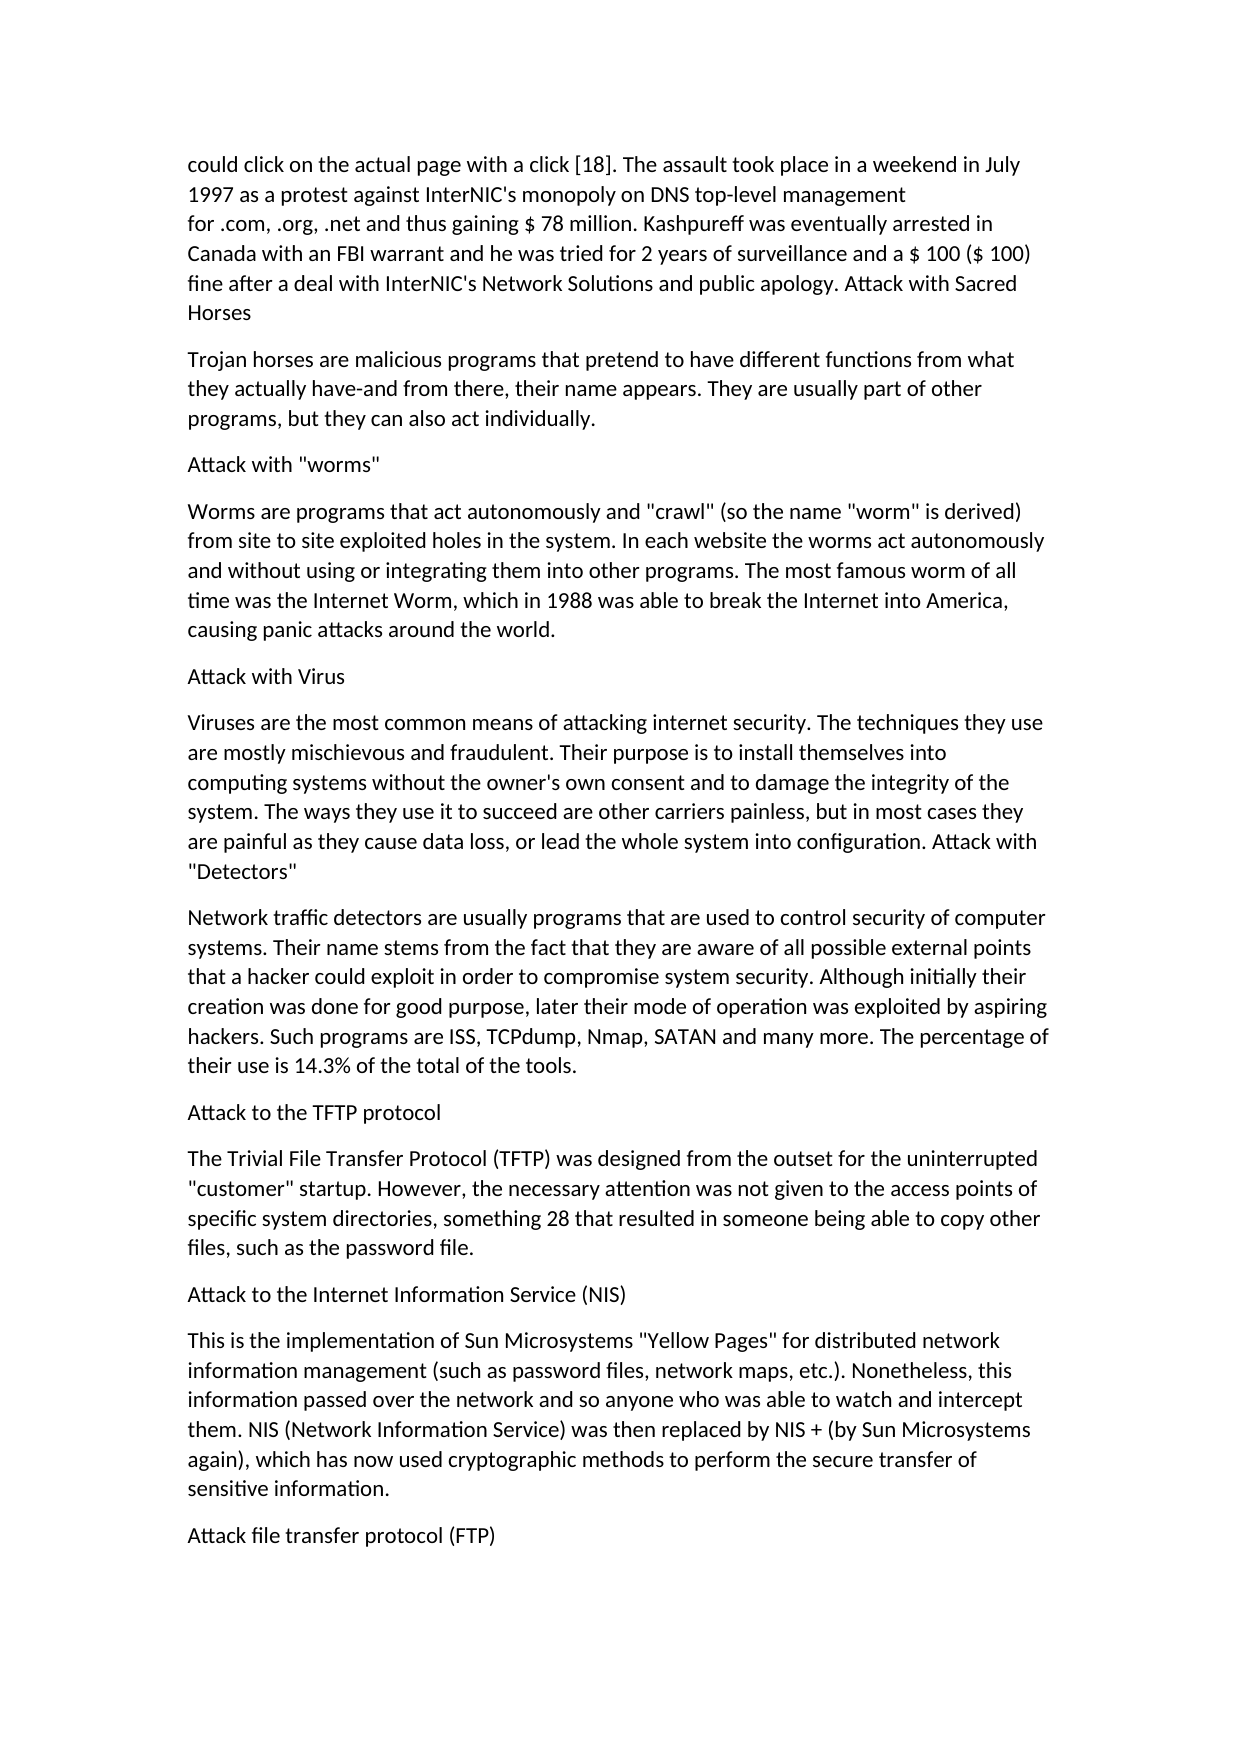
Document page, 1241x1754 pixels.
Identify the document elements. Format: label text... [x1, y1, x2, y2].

text could click on the actual page with a click [18]. The assault took place in a weekend in July 1997 as a protest against InterNIC's monopoly on DNS top-level management for .com, .org, .net and thus gaining $ 78 million. Kashpureff was eventually arrested in Canada with an FBI warrant and he was tried for 2 years of surveillance and a $ 100 ($ 100) fine after a deal with InterNIC's Network Solutions and public apology. Attack with Sacred Horses [187, 150, 1053, 326]
text The Trivial File Transfer Protocol (TFTP) was designed from the outset for the uninterrupted "customer" startup. However, the necessary attention was not given to the access points of specific system directories, something 28 that resulted in someone being able to copy other files, such as the password file. [187, 1144, 1053, 1261]
text Attack to the Internet Information Service (NIS) [187, 1280, 1053, 1308]
text Attack file transfer protocol (FTP) [187, 1521, 1053, 1549]
text Attack with "worms" [187, 451, 1053, 478]
text Attack to the TFTP protocol [187, 1098, 1053, 1126]
text Trojan horses are malicious programs that pretend to have different functions from what they actually have-and from there, their name appears. They are usually part of other programs, but they can also act individually. [187, 345, 1053, 432]
text Network traffic detectors are usually programs that are used to control security of computer systems. Their name stems from the fact that they are aware of all possible external points that a hacker could exploit in order to compromise system security. Although initially their creation was done for good purpose, later their mode of operation was exploited by aspiring hackers. Such programs are ISS, TCPdump, Nmap, SATAN and many more. The percentage of their use is 14.3% of the total of the tools. [187, 903, 1053, 1079]
text Worms are programs that act autonomously and "crawl" (so the name "worm" is derived) from site to site exploited holes in the system. In each website the worms act autonomously and without using or integrating them into other programs. The most famous worm of all time was the Internet Worm, which in 1988 was able to break the Internet into America, causing panic attacks around the world. [187, 497, 1053, 644]
text Attack with Virus [187, 662, 1053, 690]
text This is the implementation of Sun Microsystems "Yellow Pages" for distributed network information management (such as password files, network maps, etc.). Nonetheless, this information passed over the network and so anyone who was able to watch and intercept them. NIS (Network Information Service) was then replaced by NIS + (by Sun Microsystems again), which has now used cryptographic methods to perform the secure transfer of sensitive information. [187, 1326, 1053, 1502]
text Viruses are the most common means of attacking internet security. The techniques they use are mostly mischievous and fraudulent. Their purpose is to install themselves into computing systems without the owner's own consent and to damage the integrity of the system. The ways they use it to succeed are other carriers painless, but in most cases they are painful as they cause data loss, or lead the whole system into configuration. Attack with "Detectors" [187, 708, 1053, 885]
